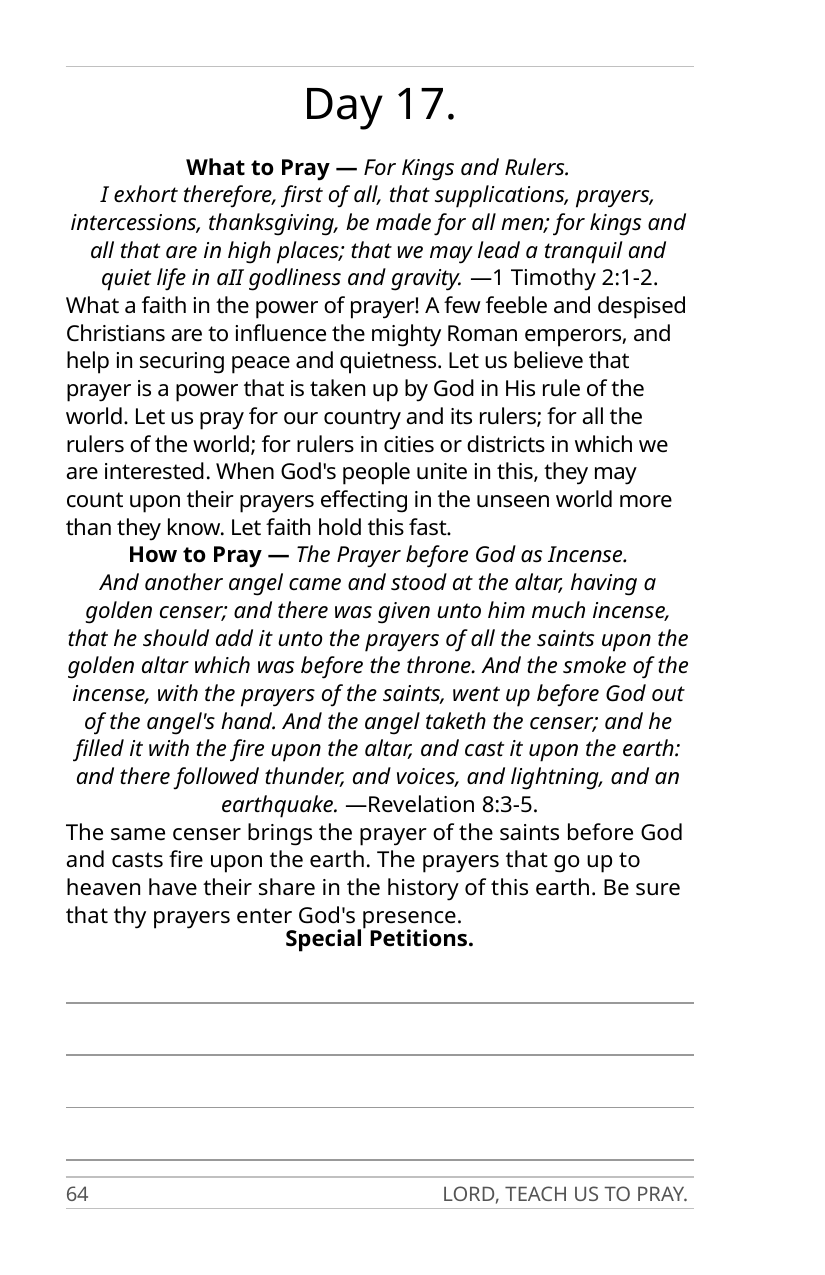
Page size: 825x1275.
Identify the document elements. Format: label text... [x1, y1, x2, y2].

text What to Pray — For Kings and Rulers. [66, 153, 694, 181]
text And another angel came and stood at the altar, having a golden censer; and there was given unto him much incense, that he should add it unto the prayers of all the saints upon the golden altar which was before the throne. And the smoke of the incense, with the prayers of the saints, went up before God out of the angel's hand. And the angel taketh the censer; and he filled it with the fire upon the altar, and cast it upon the earth: and there followed thunder, and voices, and lightning, and an earthquake. —Revelation 8:3-5. [66, 569, 694, 818]
title Day 17. [66, 70, 694, 153]
text What a faith in the power of prayer! A few feeble and despised Christians are to influence the mighty Roman emperors, and help in securing peace and quietness. Let us believe that prayer is a power that is taken up by God in His rule of the world. Let us pray for our country and its rulers; for all the rulers of the world; for rulers in cities or districts in which we are interested. When God's people unite in this, they may count upon their prayers effecting in the unseen world more than they know. Let faith hold this fast. [66, 292, 694, 541]
text The same censer brings the prayer of the saints before God and casts fire upon the earth. The prayers that go up to heaven have their share in the history of this earth. Be sure that thy prayers enter God's presence. [66, 818, 694, 929]
text How to Pray — The Prayer before God as Incense. [66, 541, 694, 569]
text I exhort therefore, first of all, that supplications, prayers, intercessions, thanksgiving, be made for all men; for kings and all that are in high places; that we may lead a tranquil and quiet life in aII godliness and gravity. —1 Timothy 2:1-2. [66, 181, 694, 292]
text Special Petitions. [66, 929, 694, 951]
